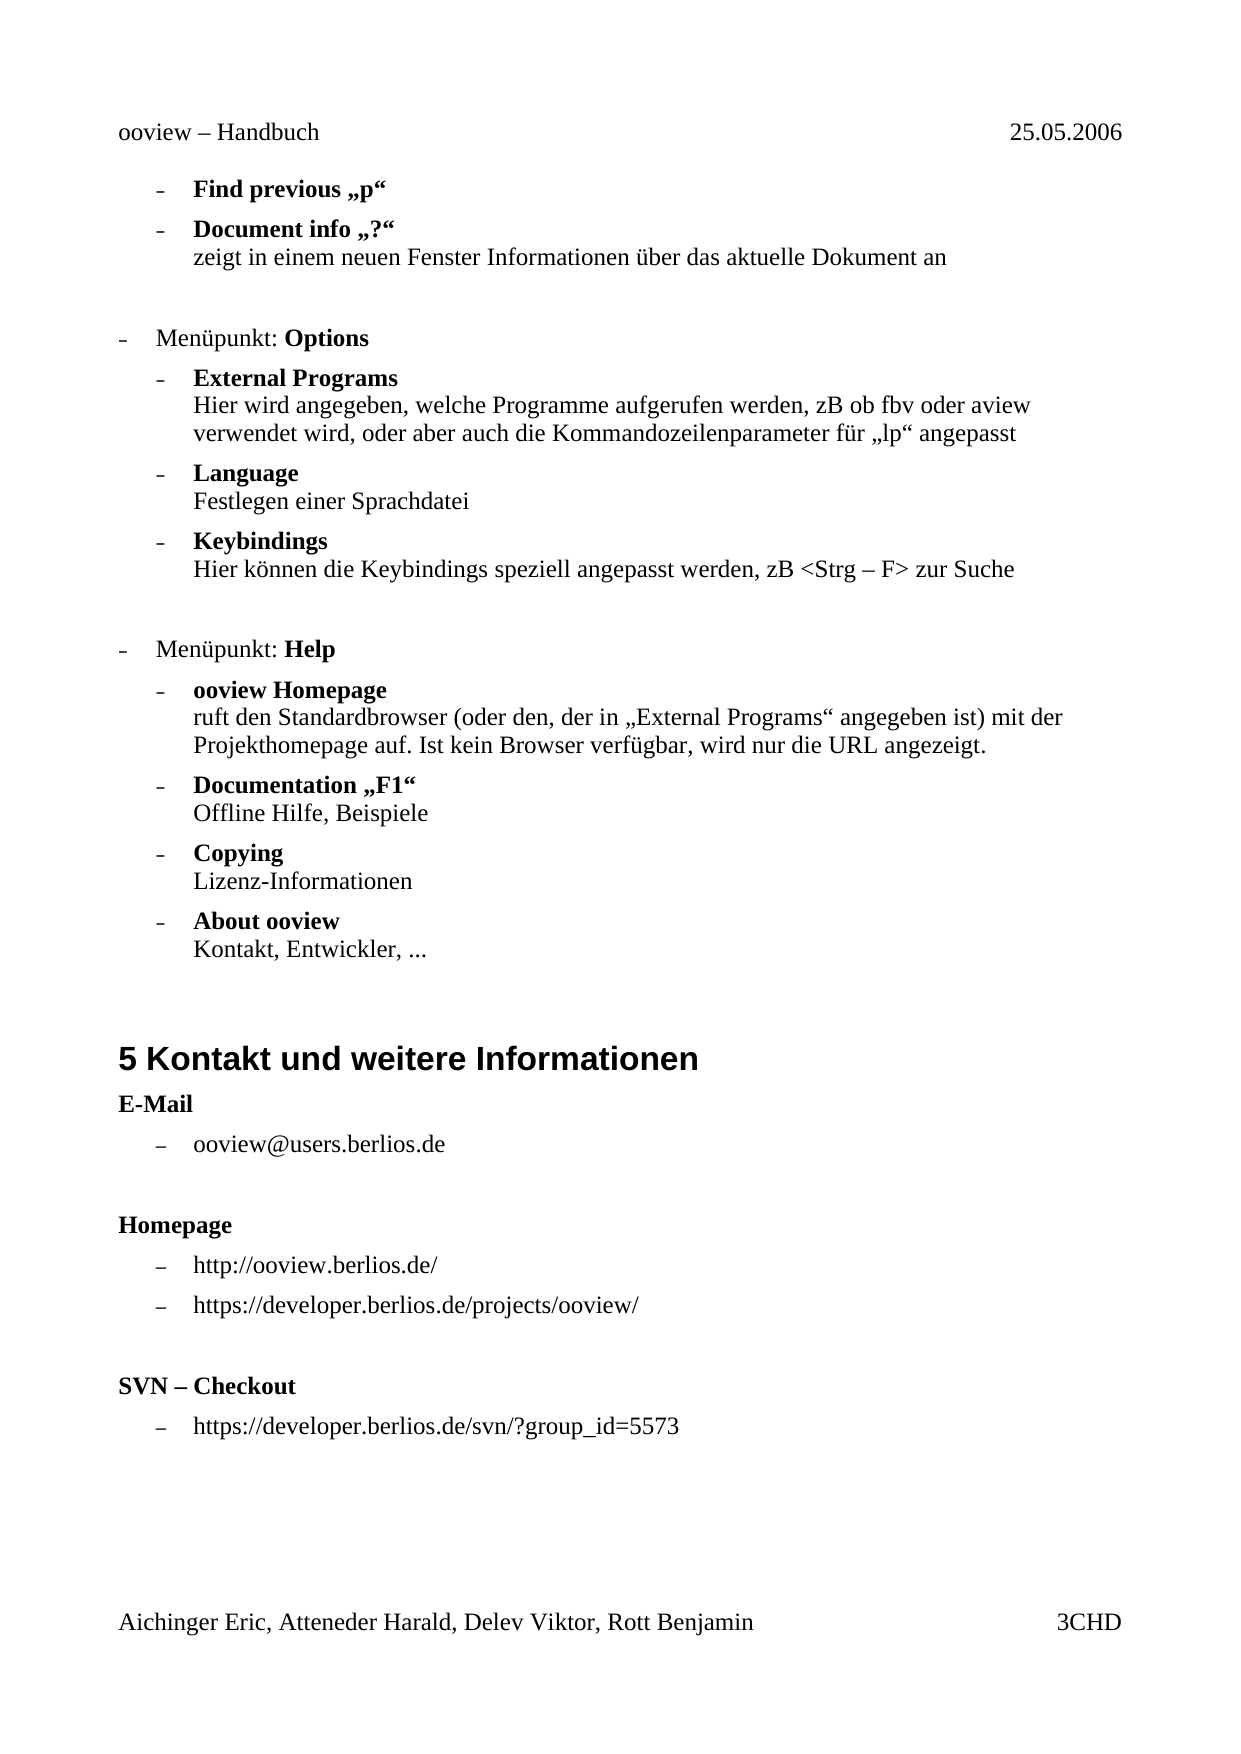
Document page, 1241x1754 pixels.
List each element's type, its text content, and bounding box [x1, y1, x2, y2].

list Copying Lizenz-Informationen [156, 839, 1122, 895]
text E-Mail [118, 1090, 1122, 1118]
text SVN – Checkout [118, 1372, 1122, 1399]
text Homepage [118, 1211, 1122, 1239]
list About ooview Kontakt, Entwickler, ... [156, 907, 1122, 963]
list https://developer.berlios.de/svn/?group_id=5573 [156, 1412, 1122, 1440]
list External Programs Hier wird angegeben, welche Programme aufgerufen werden, zB ob fbv oder aview verwendet wird, oder aber auch die Kommandozeilenparameter für „lp“ angepasst [156, 364, 1122, 447]
subtitle 5 Kontakt und weitere Informationen [118, 1040, 1122, 1078]
list https://developer.berlios.de/projects/ooview/ [156, 1291, 1122, 1319]
list ooview Homepage ruft den Standardbrowser (oder den, der in „External Programs“ angegeben ist) mit der Projekthomepage auf. Ist kein Browser verfügbar, wird nur die URL angezeigt. [156, 676, 1122, 759]
list Language Festlegen einer Sprachdatei [156, 459, 1122, 515]
list Document info „?“ zeigt in einem neuen Fenster Informationen über das aktuelle Dokument an [156, 216, 1122, 271]
list Menüpunkt: Options [118, 324, 1122, 351]
list Menüpunkt: Help [118, 636, 1122, 663]
list Keybindings Hier können die Keybindings speziell angepasst werden, zB <Strg – F> zur Suche [156, 527, 1122, 583]
list Find previous „p“ [156, 175, 1122, 203]
list Documentation „F1“ Offline Hilfe, Beispiele [156, 771, 1122, 827]
list ooview@users.berlios.de [156, 1131, 1122, 1158]
list http://ooview.berlios.de/ [156, 1251, 1122, 1279]
